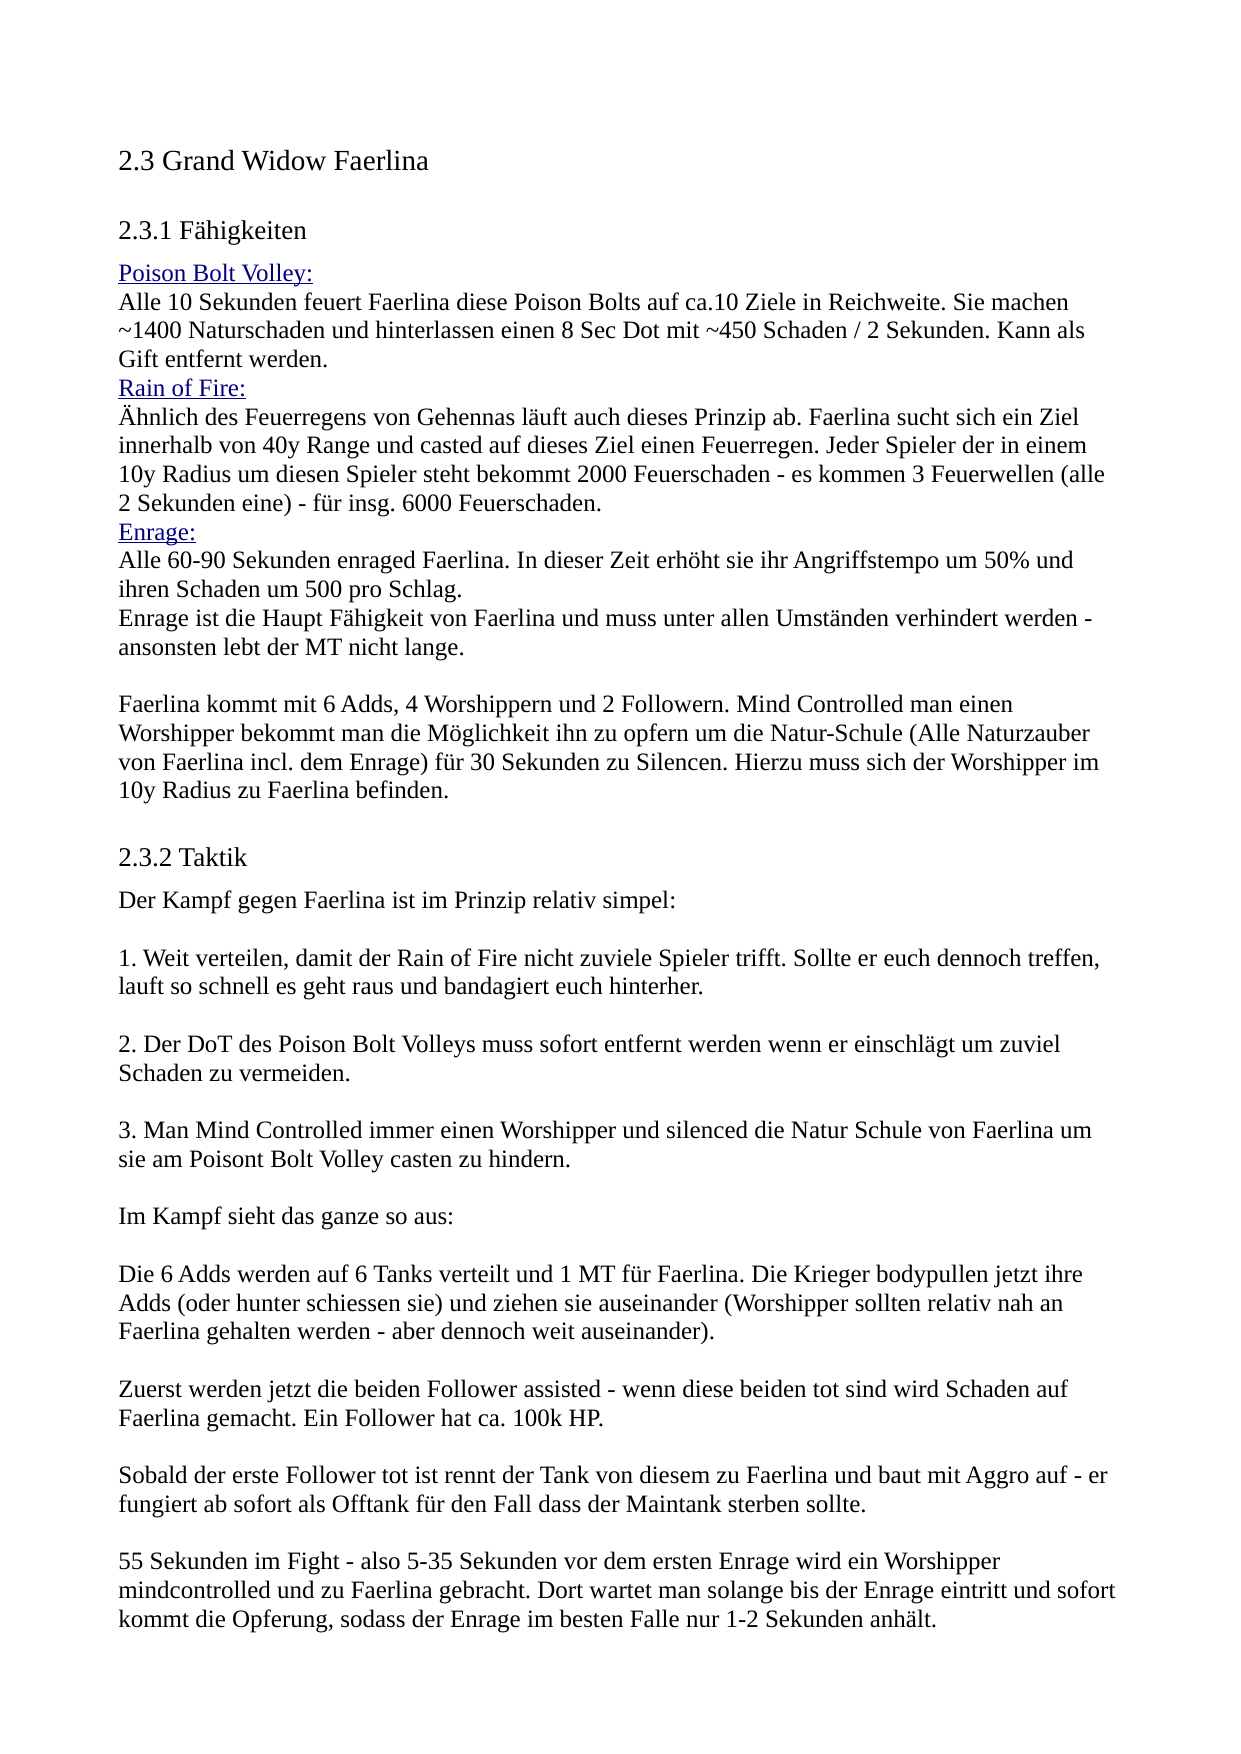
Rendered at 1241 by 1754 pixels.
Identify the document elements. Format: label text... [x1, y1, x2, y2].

text Poison Bolt Volley: Alle 10 Sekunden feuert Faerlina diese Poison Bolts auf ca.10 Ziele in Reichweite. Sie machen ~1400 Naturschaden und hinterlassen einen 8 Sec Dot mit ~450 Schaden / 2 Sekunden. Kann als Gift entfernt werden. Rain of Fire: Ähnlich des Feuerregens von Gehennas läuft auch dieses Prinzip ab. Faerlina sucht sich ein Ziel innerhalb von 40y Range und casted auf dieses Ziel einen Feuerregen. Jeder Spieler der in einem 10y Radius um diesen Spieler steht bekommt 2000 Feuerschaden - es kommen 3 Feuerwellen (alle 2 Sekunden eine) - für insg. 6000 Feuerschaden. Enrage: Alle 60-90 Sekunden enraged Faerlina. In dieser Zeit erhöht sie ihr Angriffstempo um 50% und ihren Schaden um 500 pro Schlag. Enrage ist die Haupt Fähigkeit von Faerlina und muss unter allen Umständen verhindert werden - ansonsten lebt der MT nicht lange. Faerlina kommt mit 6 Adds, 4 Worshippern und 2 Followern. Mind Controlled man einen Worshipper bekommt man die Möglichkeit ihn zu opfern um die Natur-Schule (Alle Naturzauber von Faerlina incl. dem Enrage) für 30 Sekunden zu Silencen. Hierzu muss sich der Worshipper im 10y Radius zu Faerlina befinden. [118, 258, 1122, 804]
subtitle 2.3.1 Fähigkeiten [118, 214, 1122, 245]
subtitle 2.3 Grand Widow Faerlina [118, 143, 1122, 177]
subtitle 2.3.2 Taktik [118, 842, 1122, 873]
text Der Kampf gegen Faerlina ist im Prinzip relativ simpel: 1. Weit verteilen, damit der Rain of Fire nicht zuviele Spieler trifft. Sollte er euch dennoch treffen, lauft so schnell es geht raus und bandagiert euch hinterher. 2. Der DoT des Poison Bolt Volleys muss sofort entfernt werden wenn er einschlägt um zuviel Schaden zu vermeiden. 3. Man Mind Controlled immer einen Worshipper und silenced die Natur Schule von Faerlina um sie am Poisont Bolt Volley casten zu hindern. Im Kampf sieht das ganze so aus: Die 6 Adds werden auf 6 Tanks verteilt und 1 MT für Faerlina. Die Krieger bodypullen jetzt ihre Adds (oder hunter schiessen sie) und ziehen sie auseinander (Worshipper sollten relativ nah an Faerlina gehalten werden - aber dennoch weit auseinander). Zuerst werden jetzt die beiden Follower assisted - wenn diese beiden tot sind wird Schaden auf Faerlina gemacht. Ein Follower hat ca. 100k HP. Sobald der erste Follower tot ist rennt der Tank von diesem zu Faerlina und baut mit Aggro auf - er fungiert ab sofort als Offtank für den Fall dass der Maintank sterben sollte. 55 Sekunden im Fight - also 5-35 Sekunden vor dem ersten Enrage wird ein Worshipper mindcontrolled und zu Faerlina gebracht. Dort wartet man solange bis der Enrage eintritt und sofort kommt die Opferung, sodass der Enrage im besten Falle nur 1-2 Sekunden anhält. [118, 885, 1122, 1633]
